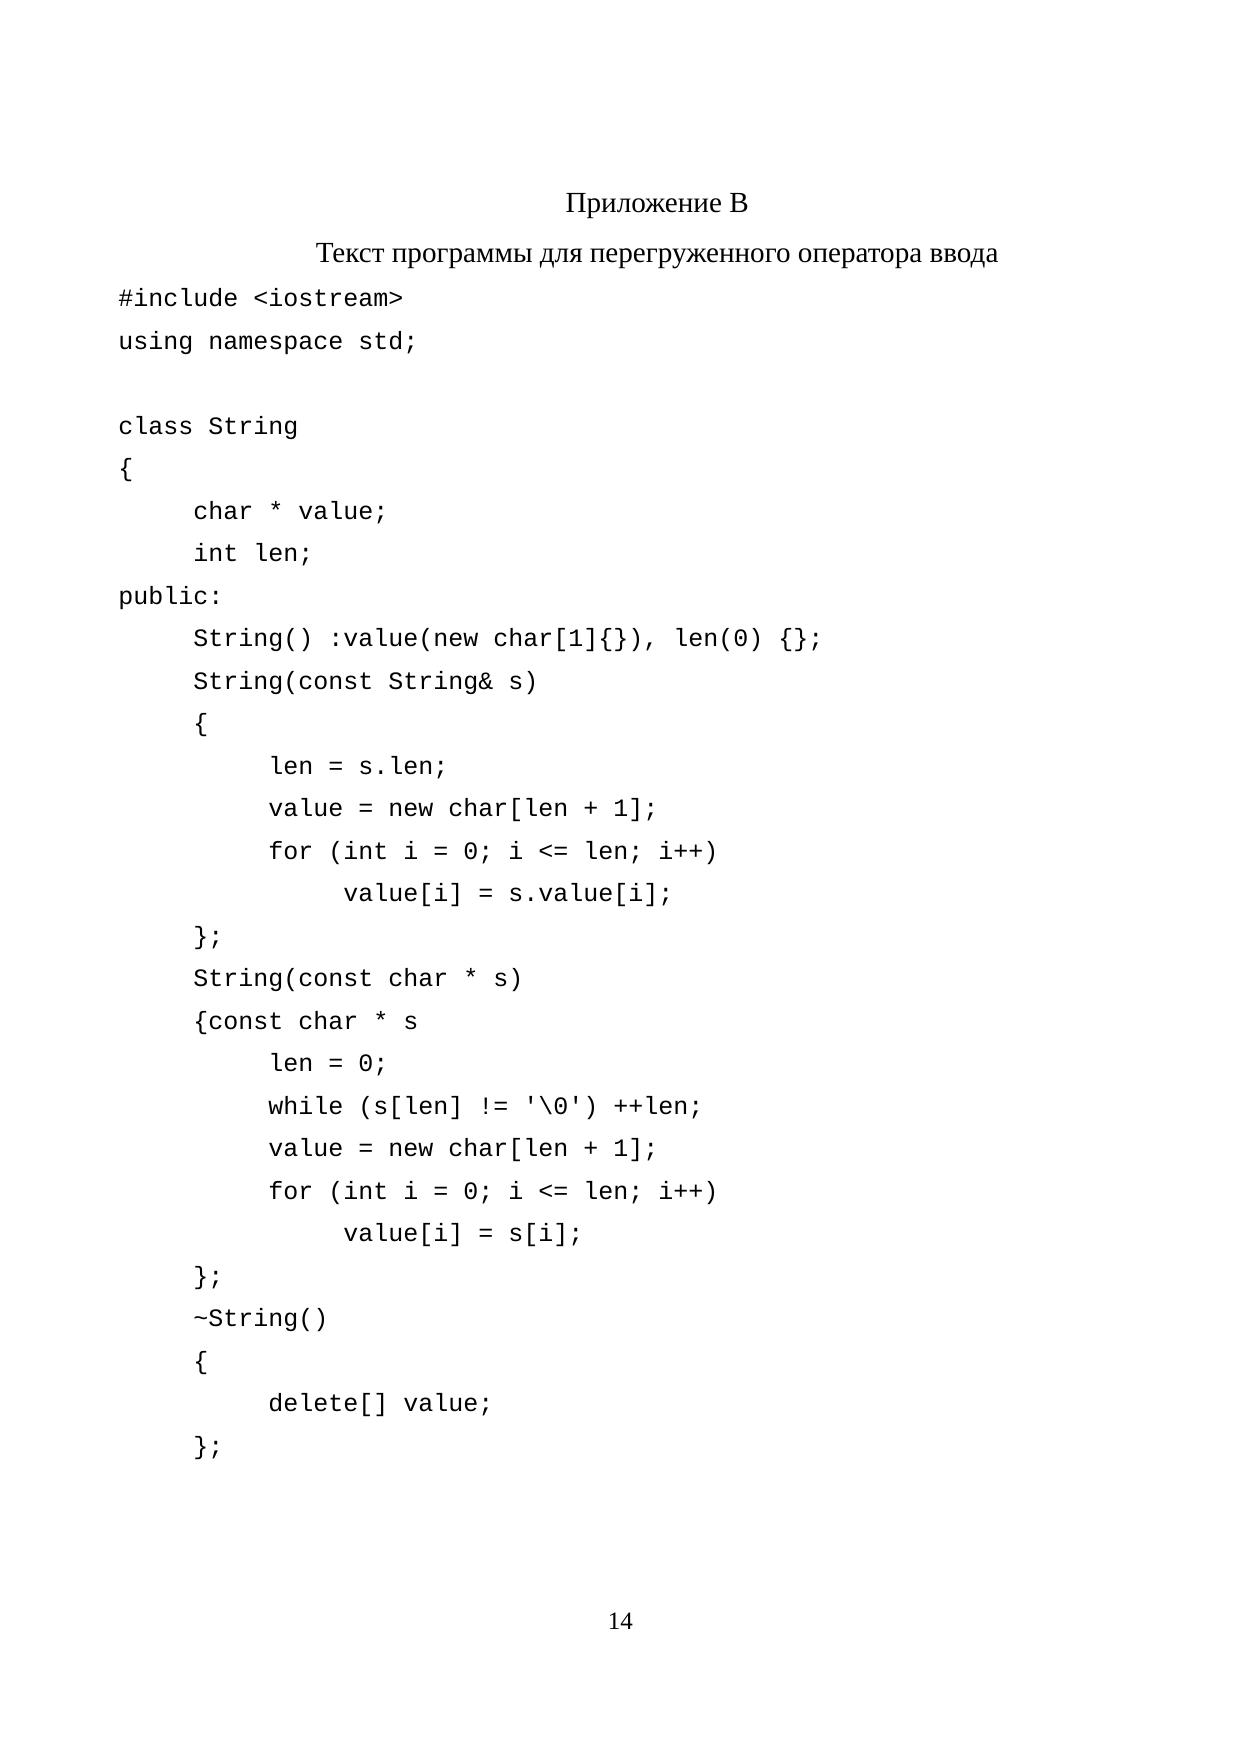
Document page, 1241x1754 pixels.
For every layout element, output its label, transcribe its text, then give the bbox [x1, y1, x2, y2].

text Текст программы для перегруженного оператора ввода [118, 236, 1122, 269]
text }; [118, 923, 1122, 952]
text value = new char[len + 1]; [118, 1136, 1122, 1164]
text Приложение В [118, 185, 1122, 219]
text value = new char[len + 1]; [118, 796, 1122, 824]
text String(const char * s) [118, 966, 1122, 994]
text ~String() [118, 1306, 1122, 1334]
text for (int i = 0; i <= len; i++) [118, 838, 1122, 867]
text value[i] = s.value[i]; [118, 881, 1122, 909]
text {const char * s [118, 1008, 1122, 1037]
text #include <iostream> [118, 286, 1122, 314]
text delete[] value; [118, 1391, 1122, 1419]
text len = 0; [118, 1051, 1122, 1079]
text }; [118, 1263, 1122, 1292]
text public: [118, 583, 1122, 612]
text class String [118, 413, 1122, 442]
text String(const String& s) [118, 668, 1122, 697]
text { [118, 456, 1122, 484]
text }; [118, 1433, 1122, 1462]
text using namespace std; [118, 328, 1122, 357]
text { [118, 711, 1122, 739]
text char * value; [118, 498, 1122, 527]
text { [118, 1348, 1122, 1377]
text len = s.len; [118, 753, 1122, 782]
text while (s[len] != '\0') ++len; [118, 1093, 1122, 1122]
text String() :value(new char[1]{}), len(0) {}; [118, 626, 1122, 654]
text value[i] = s[i]; [118, 1221, 1122, 1249]
text int len; [118, 541, 1122, 569]
text for (int i = 0; i <= len; i++) [118, 1178, 1122, 1207]
